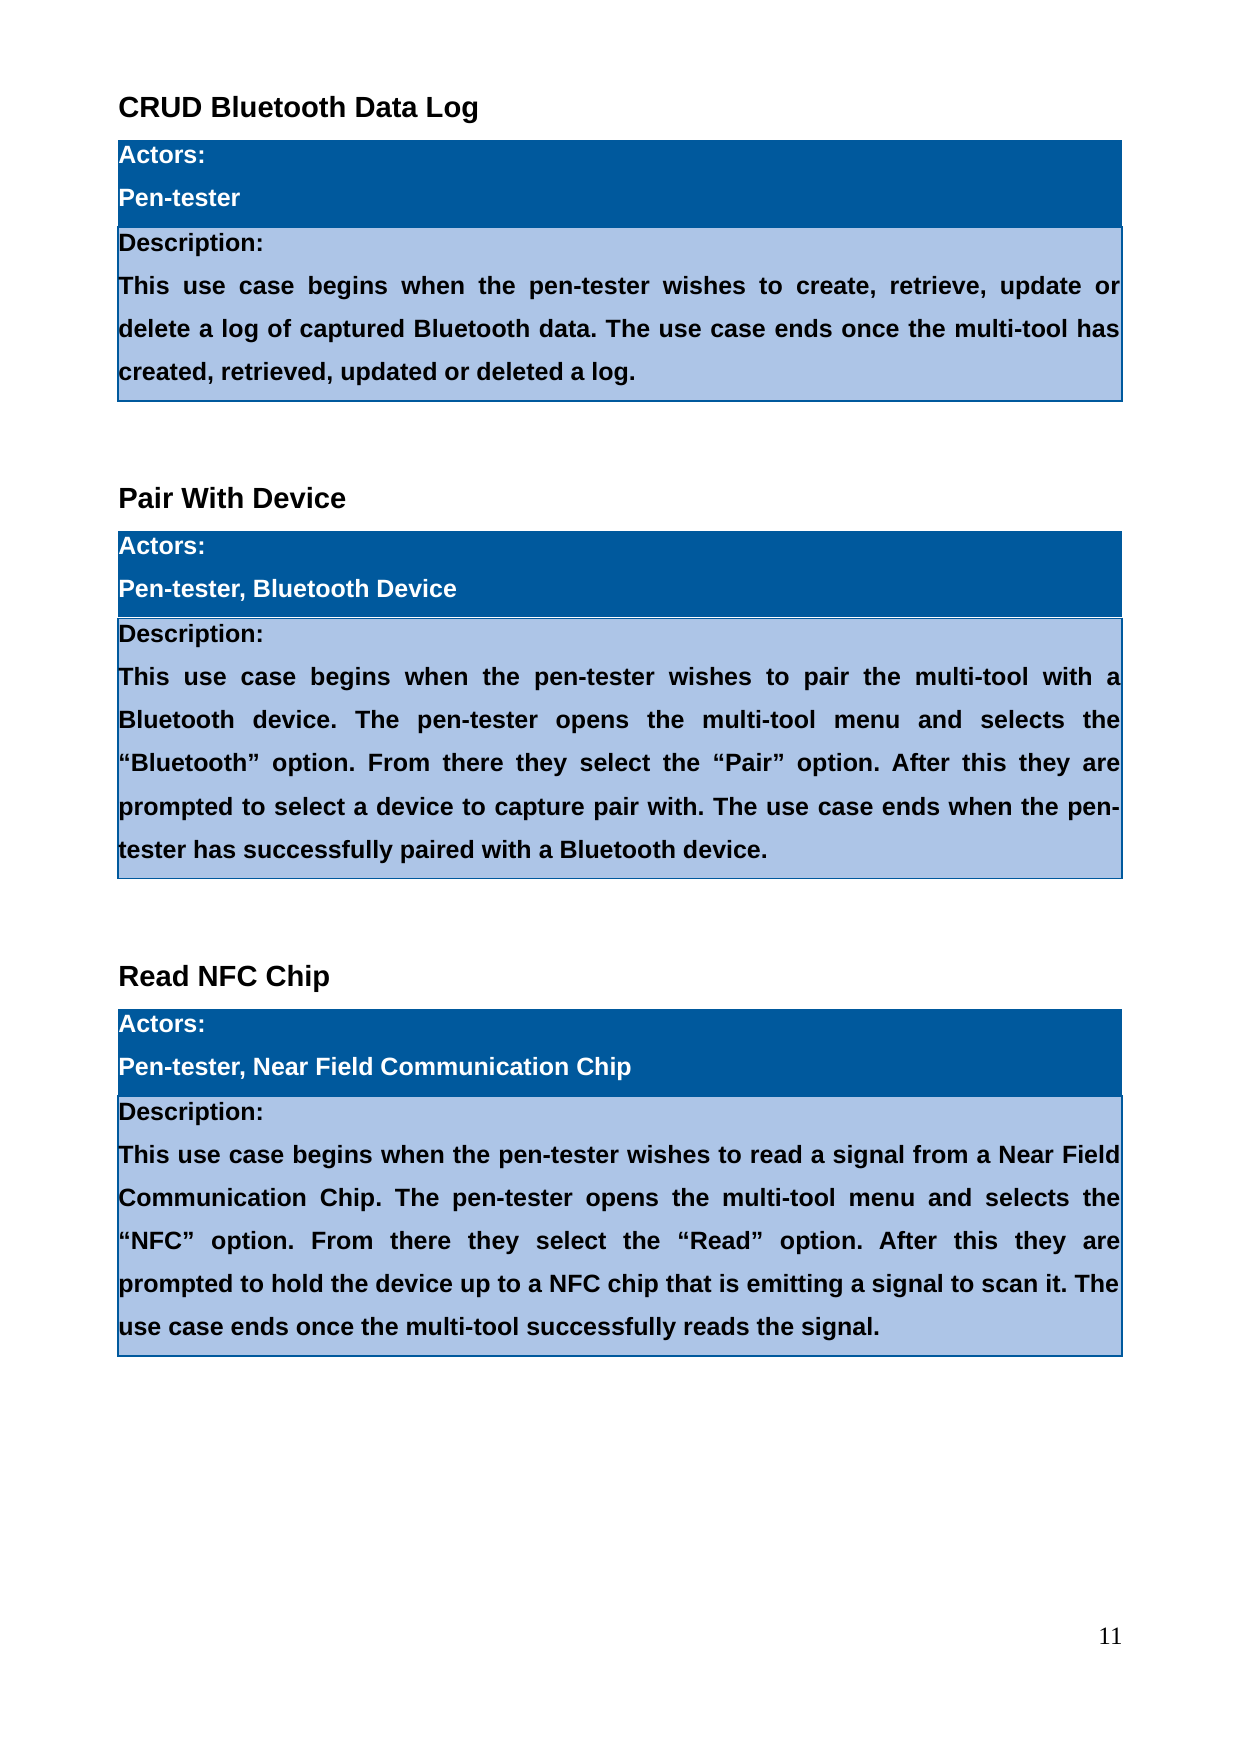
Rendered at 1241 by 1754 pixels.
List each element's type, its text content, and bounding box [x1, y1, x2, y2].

table_cell Description: This use case begins when the pen-tester wishes to read a signal from a Near Field Communication Chip. The pen-tester opens the multi-tool menu and selects the “NFC” option. From there they select the “Read” option. After this they are prompted to hold the device up to a NFC chip that is emitting a signal to scan it. The use case ends once the multi-tool successfully reads the signal. [119, 1097, 1121, 1355]
table_cell Description: This use case begins when the pen-tester wishes to pair the multi-tool with a Bluetooth device. The pen-tester opens the multi-tool menu and selects the “Bluetooth” option. From there they select the “Pair” option. After this they are prompted to select a device to capture pair with. The use case ends when the pen-tester has successfully paired with a Bluetooth device. [119, 619, 1121, 878]
subtitle CRUD Bluetooth Data Log [118, 89, 1122, 123]
subtitle Read NFC Chip [118, 959, 1122, 992]
table_header Actors: Pen-tester, Near Field Communication Chip [118, 1009, 1122, 1095]
subtitle Pair With Device [118, 481, 1122, 514]
table_header Actors: Pen-tester, Bluetooth Device [118, 531, 1122, 617]
table_cell Description: This use case begins when the pen-tester wishes to create, retrieve, update or delete a log of captured Bluetooth data. The use case ends once the multi-tool has created, retrieved, updated or deleted a log. [119, 228, 1121, 400]
table_header Actors: Pen-tester [118, 140, 1122, 226]
